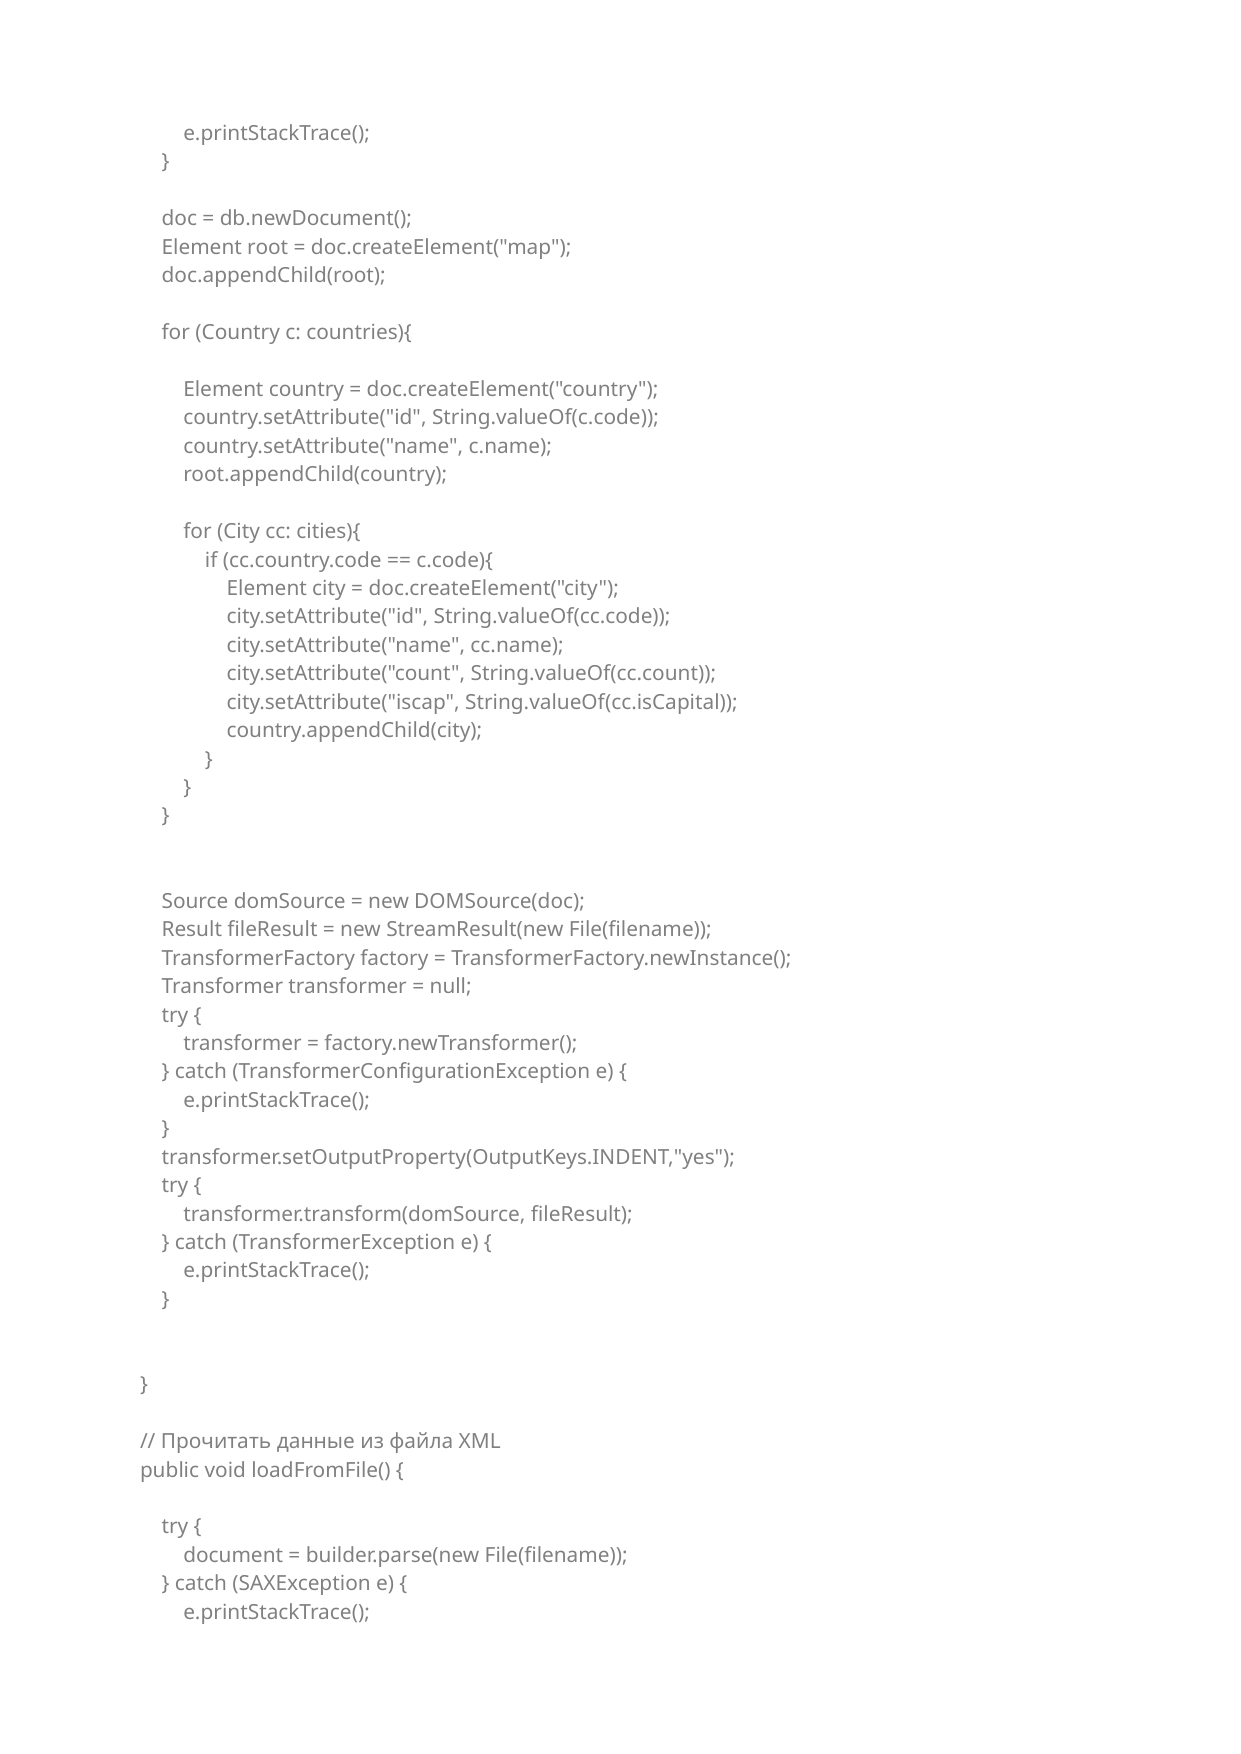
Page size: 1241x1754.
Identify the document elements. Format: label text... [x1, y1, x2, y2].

text Transformer transformer = null; [118, 971, 1122, 1000]
text public void loadFromFile() { [118, 1455, 1122, 1483]
text doc = db.newDocument(); [118, 203, 1122, 232]
text transformer.setOutputProperty(OutputKeys.INDENT,"yes"); [118, 1142, 1122, 1170]
text } [118, 772, 1122, 801]
text try { [118, 1000, 1122, 1028]
text } [118, 147, 1122, 175]
text } catch (SAXException e) { [118, 1568, 1122, 1597]
text try { [118, 1512, 1122, 1540]
text city.setAttribute("id", String.valueOf(cc.code)); [118, 602, 1122, 630]
text } [118, 1113, 1122, 1142]
text city.setAttribute("count", String.valueOf(cc.count)); [118, 658, 1122, 687]
text root.appendChild(country); [118, 459, 1122, 488]
text transformer.transform(domSource, fileResult); [118, 1199, 1122, 1227]
text e.printStackTrace(); [118, 1597, 1122, 1625]
text city.setAttribute("name", cc.name); [118, 630, 1122, 658]
text Element city = doc.createElement("city"); [118, 573, 1122, 602]
text } [118, 1284, 1122, 1312]
text e.printStackTrace(); [118, 1256, 1122, 1284]
text for (City cc: cities){ [118, 516, 1122, 545]
text doc.appendChild(root); [118, 260, 1122, 289]
text } catch (TransformerException e) { [118, 1227, 1122, 1256]
text e.printStackTrace(); [118, 118, 1122, 147]
text e.printStackTrace(); [118, 1085, 1122, 1113]
text } [118, 1369, 1122, 1398]
text } [118, 744, 1122, 772]
text Source domSource = new DOMSource(doc); [118, 886, 1122, 914]
text transformer = factory.newTransformer(); [118, 1028, 1122, 1057]
text // Прочитать данные из файла XML [118, 1426, 1122, 1455]
text for (Country c: countries){ [118, 317, 1122, 346]
text if (cc.country.code == c.code){ [118, 545, 1122, 573]
text country.setAttribute("id", String.valueOf(c.code)); [118, 402, 1122, 431]
text Element root = doc.createElement("map"); [118, 232, 1122, 260]
text country.appendChild(city); [118, 715, 1122, 744]
text } catch (TransformerConfigurationException e) { [118, 1057, 1122, 1085]
text } [118, 801, 1122, 829]
text document = builder.parse(new File(filename)); [118, 1540, 1122, 1568]
text country.setAttribute("name", c.name); [118, 431, 1122, 459]
text TransformerFactory factory = TransformerFactory.newInstance(); [118, 943, 1122, 971]
text try { [118, 1170, 1122, 1199]
text Element country = doc.createElement("country"); [118, 374, 1122, 402]
text city.setAttribute("iscap", String.valueOf(cc.isCapital)); [118, 687, 1122, 715]
text Result fileResult = new StreamResult(new File(filename)); [118, 914, 1122, 943]
